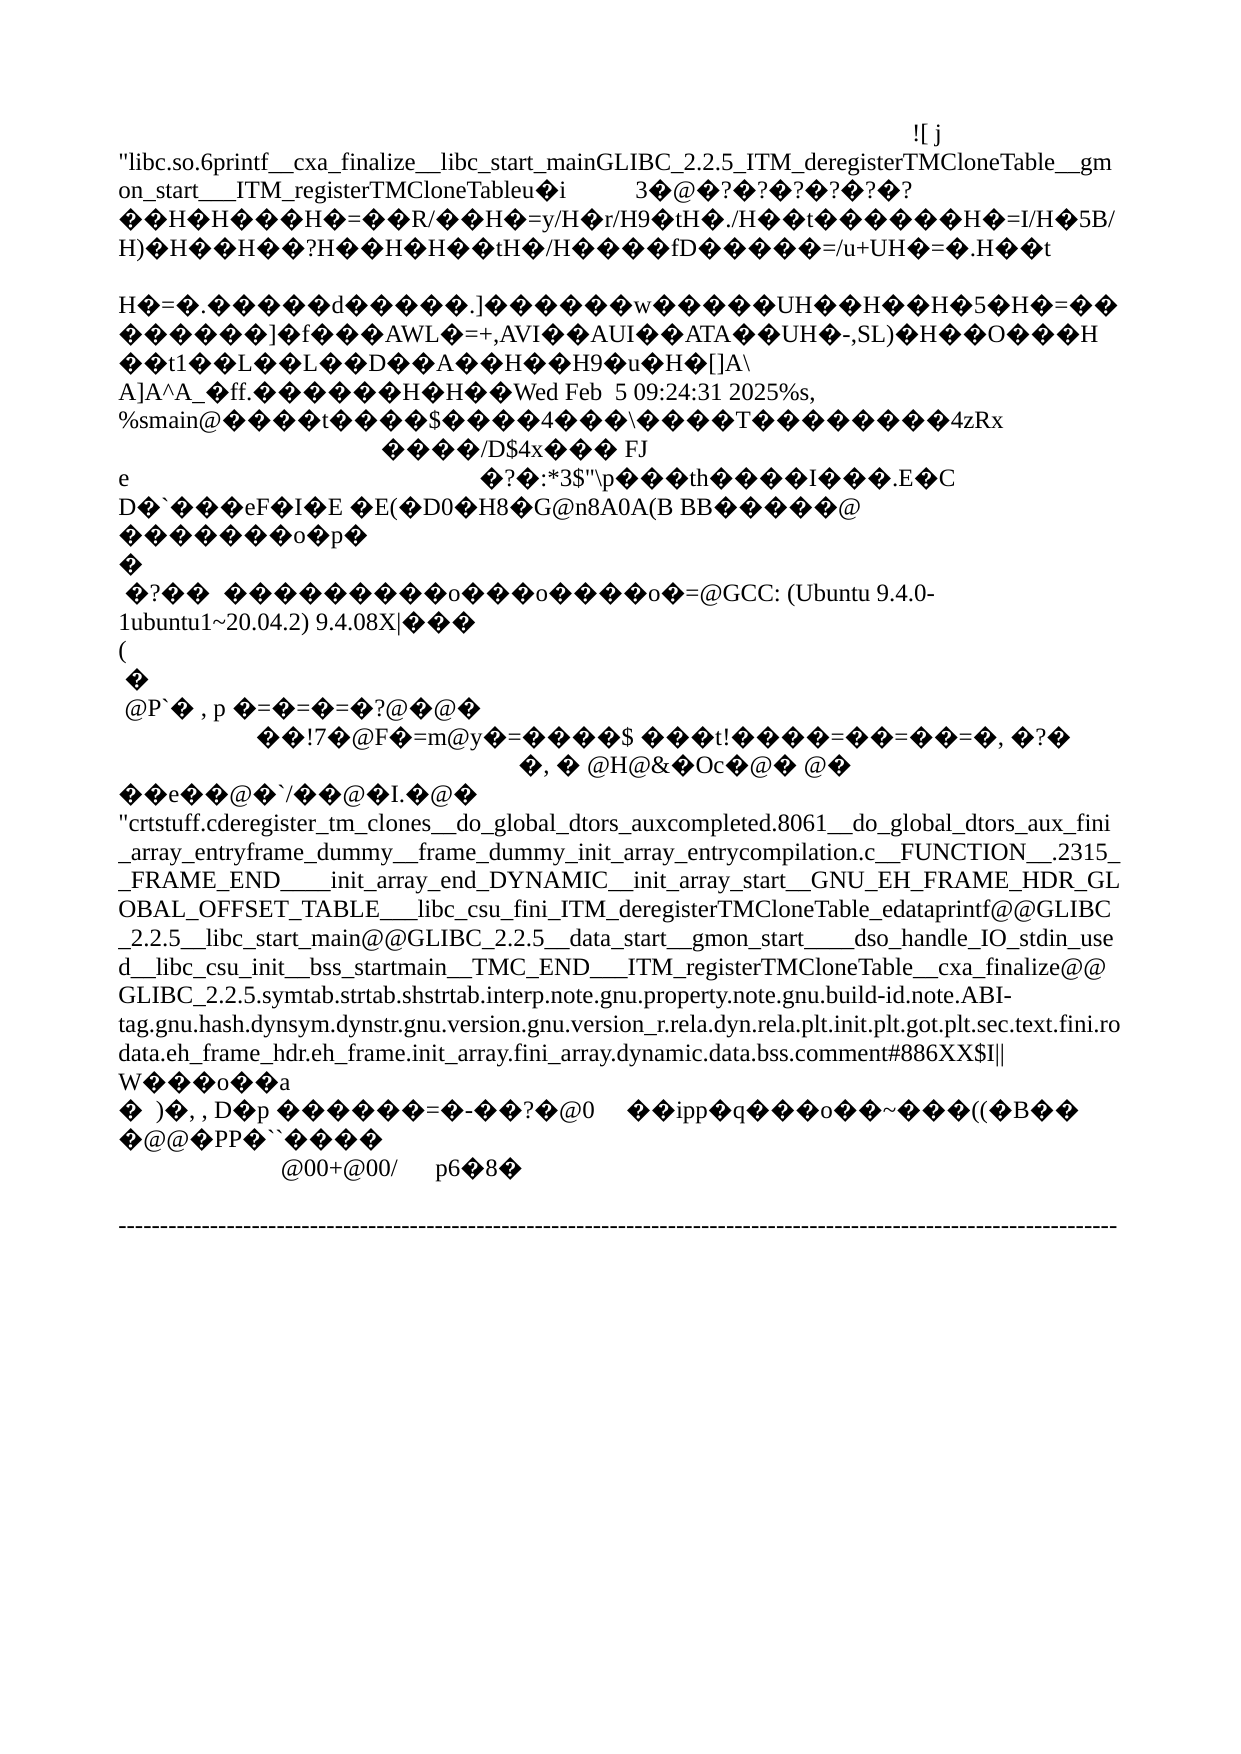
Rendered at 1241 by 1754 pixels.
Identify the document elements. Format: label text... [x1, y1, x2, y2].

text � )�, , D�p ������=�-��?�@0 ��ipp�q���o��~���((�B�� �@@�PP�``���� [118, 1096, 1122, 1153]
text H�=�.�����d�����.]������w�����UH��H��H�5�H�=��������]�f���AWL�=+,AVI��AUI��ATA��UH�-,SL)�H��O���H��t1��L��L��D��A��H��H9�u�H�[]A\A]A^A_�ff.������H�H��Wed Feb 5 09:24:31 2025%s, [118, 262, 1122, 406]
text ��!7�@F�=m@y�=����$ ���t!����=��=��=�, �?� [118, 722, 1122, 751]
text D�`���eF�I�E �E(�D0�H8�G@n8A0A(B BB�����@ [118, 492, 1122, 521]
text e �?�:*3$"\p���th����I���.E�C [118, 463, 1122, 492]
text �, � @H@&�Oc�@� @� ��e��@�`/��@�I.�@� "crtstuff.cderegister_tm_clones__do_global_dtors_auxcompleted.8061__do_global_dtors_aux_fini_array_entryframe_dummy__frame_dummy_init_array_entrycompilation.c__FUNCTION__.2315__FRAME_END____init_array_end_DYNAMIC__init_array_start__GNU_EH_FRAME_HDR_GLOBAL_OFFSET_TABLE___libc_csu_fini_ITM_deregisterTMCloneTable_edataprintf@@GLIBC_2.2.5__libc_start_main@@GLIBC_2.2.5__data_start__gmon_start____dso_handle_IO_stdin_used__libc_csu_init__bss_startmain__TMC_END___ITM_registerTMCloneTable__cxa_finalize@@GLIBC_2.2.5.symtab.strtab.shstrtab.interp.note.gnu.property.note.gnu.build-id.note.ABI-tag.gnu.hash.dynsym.dynstr.gnu.version.gnu.version_r.rela.dyn.rela.plt.init.plt.got.plt.sec.text.fini.rodata.eh_frame_hdr.eh_frame.init_array.fini_array.dynamic.data.bss.comment#886XX$I|| W���o��a [118, 751, 1122, 1096]
text �?�� ���������o���o����o�=@GCC: (Ubuntu 9.4.0-1ubuntu1~20.04.2) 9.4.08X|��� [118, 578, 1122, 636]
text � [118, 549, 1122, 578]
text %smain@����t����$����4���\����T��������4zRx [118, 406, 1122, 434]
text � [118, 664, 1122, 693]
text @P`� , p �=�=�=�?@�@� [118, 693, 1122, 722]
text ![ j "libc.so.6printf__cxa_finalize__libc_start_mainGLIBC_2.2.5_ITM_deregisterTMCloneTable__gmon_start___ITM_registerTMCloneTableu�i 3�@�?�?�?�?�?�?��H�H���H�=��R/��H�=y/H�r/H9�tH�./H��t������H�=I/H�5B/H)�H��H��?H��H�H��tH�/H����fD�����=/u+UH�=�.H��t [118, 118, 1122, 262]
text �������o�p� [118, 521, 1122, 549]
text @00+@00/ p6�8� [118, 1153, 1122, 1182]
text ����/D$4x��� FJ [118, 434, 1122, 463]
text ------------------------------------------------------------------------------------------------------------------------ [118, 1211, 1122, 1239]
text ( [118, 636, 1122, 664]
